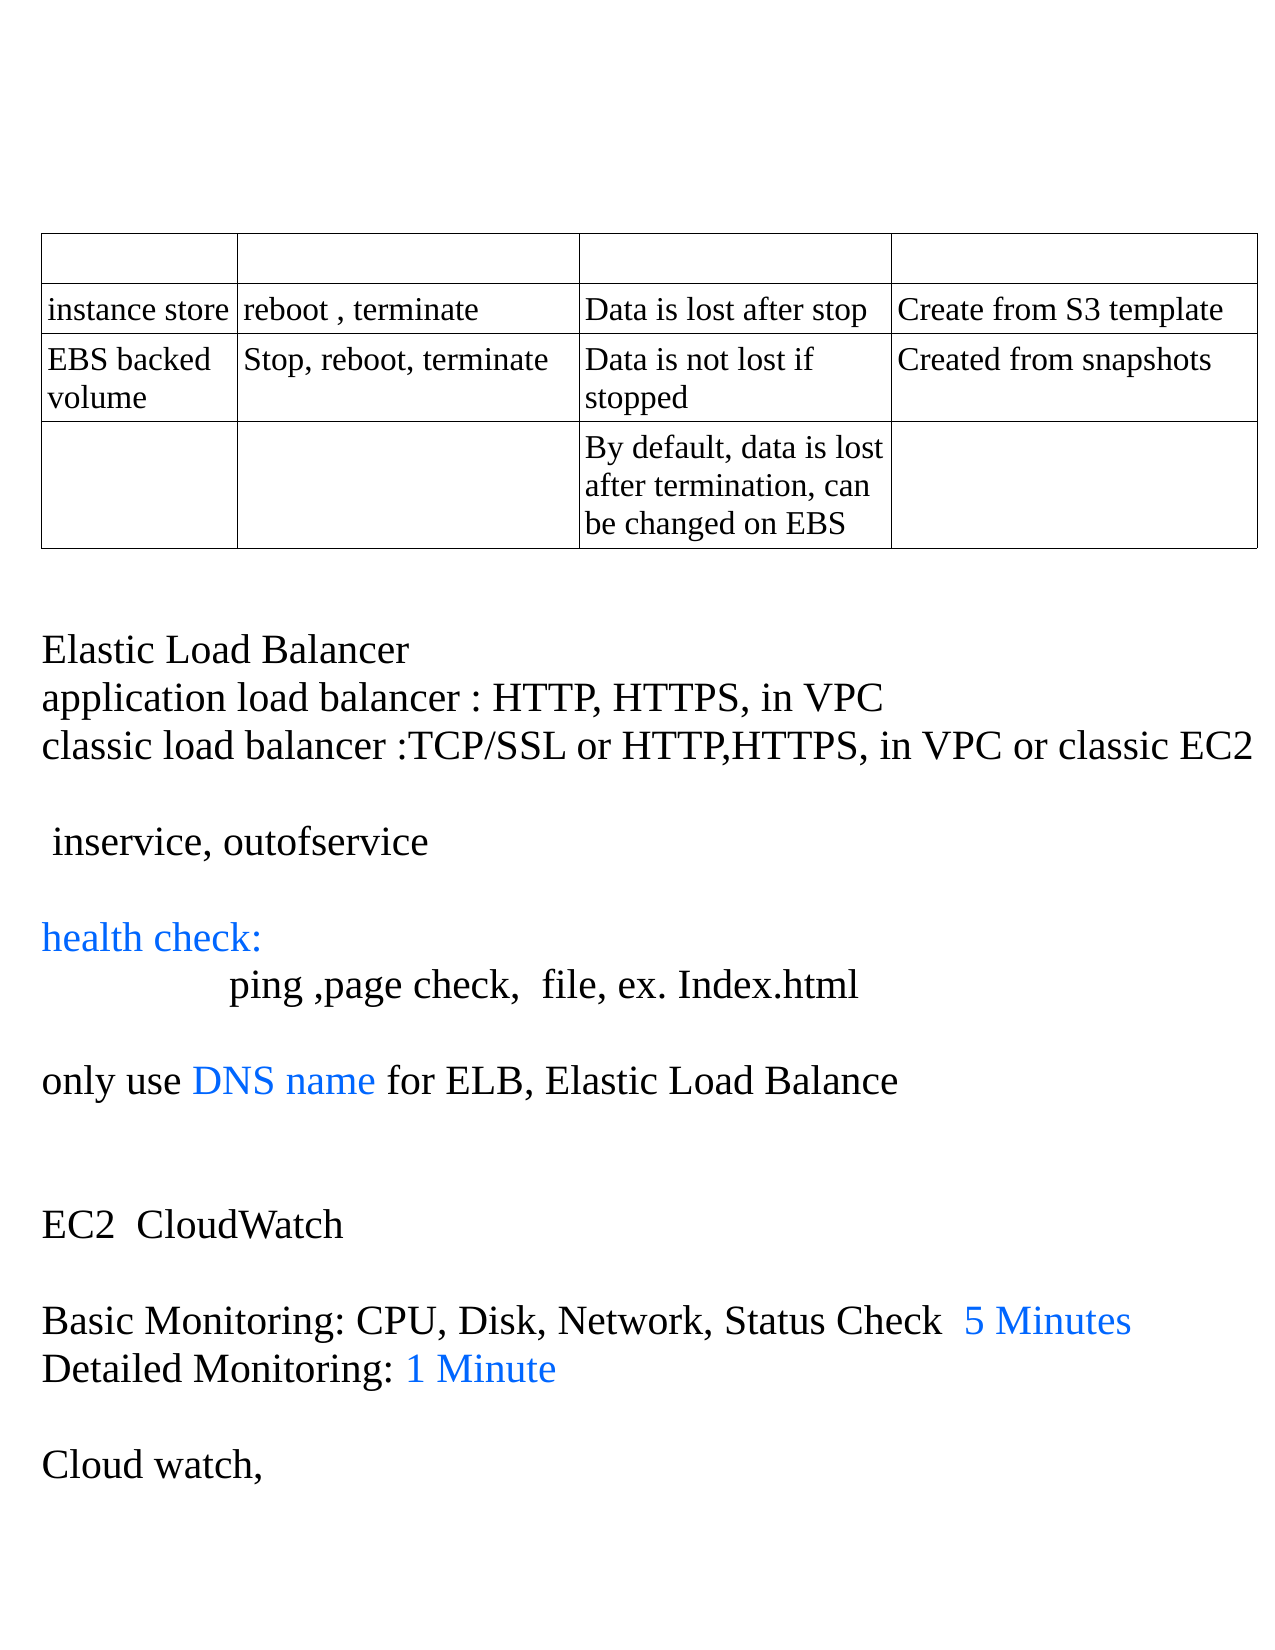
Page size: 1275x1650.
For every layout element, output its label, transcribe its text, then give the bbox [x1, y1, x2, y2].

table_header [892, 234, 1257, 283]
table_cell Created from snapshots [892, 334, 1257, 421]
text Basic Monitoring: CPU, Disk, Network, Status Check 5 Minutes [41, 1295, 1257, 1343]
table_cell Data is lost after stop [580, 284, 891, 333]
table_cell Create from S3 template [892, 284, 1257, 333]
text health check: [41, 912, 1257, 960]
table_cell reboot , terminate [238, 284, 579, 333]
table_cell By default, data is lost after termination, can be changed on EBS [580, 422, 891, 548]
text EC2 CloudWatch [41, 1199, 1257, 1247]
text Detailed Monitoring: 1 Minute [41, 1343, 1257, 1391]
text ping ,page check, file, ex. Index.html [41, 960, 1257, 1008]
text inservice, outofservice [41, 816, 1257, 864]
table_cell Stop, reboot, terminate [238, 334, 579, 421]
text only use DNS name for ELB, Elastic Load Balance [41, 1056, 1257, 1104]
table_cell [42, 422, 237, 548]
table_cell [238, 422, 579, 548]
table_header [238, 234, 579, 283]
table_header [580, 234, 891, 283]
table_cell Data is not lost if stopped [580, 334, 891, 421]
table_cell EBS backed volume [42, 334, 237, 421]
table_cell [892, 422, 1257, 548]
text Cloud watch, [41, 1439, 1257, 1487]
text application load balancer : HTTP, HTTPS, in VPC [41, 672, 1257, 720]
text Elastic Load Balancer [41, 624, 1257, 672]
table_header [42, 234, 237, 283]
table_cell instance store [42, 284, 237, 333]
text classic load balancer :TCP/SSL or HTTP,HTTPS, in VPC or classic EC2 [41, 720, 1257, 768]
